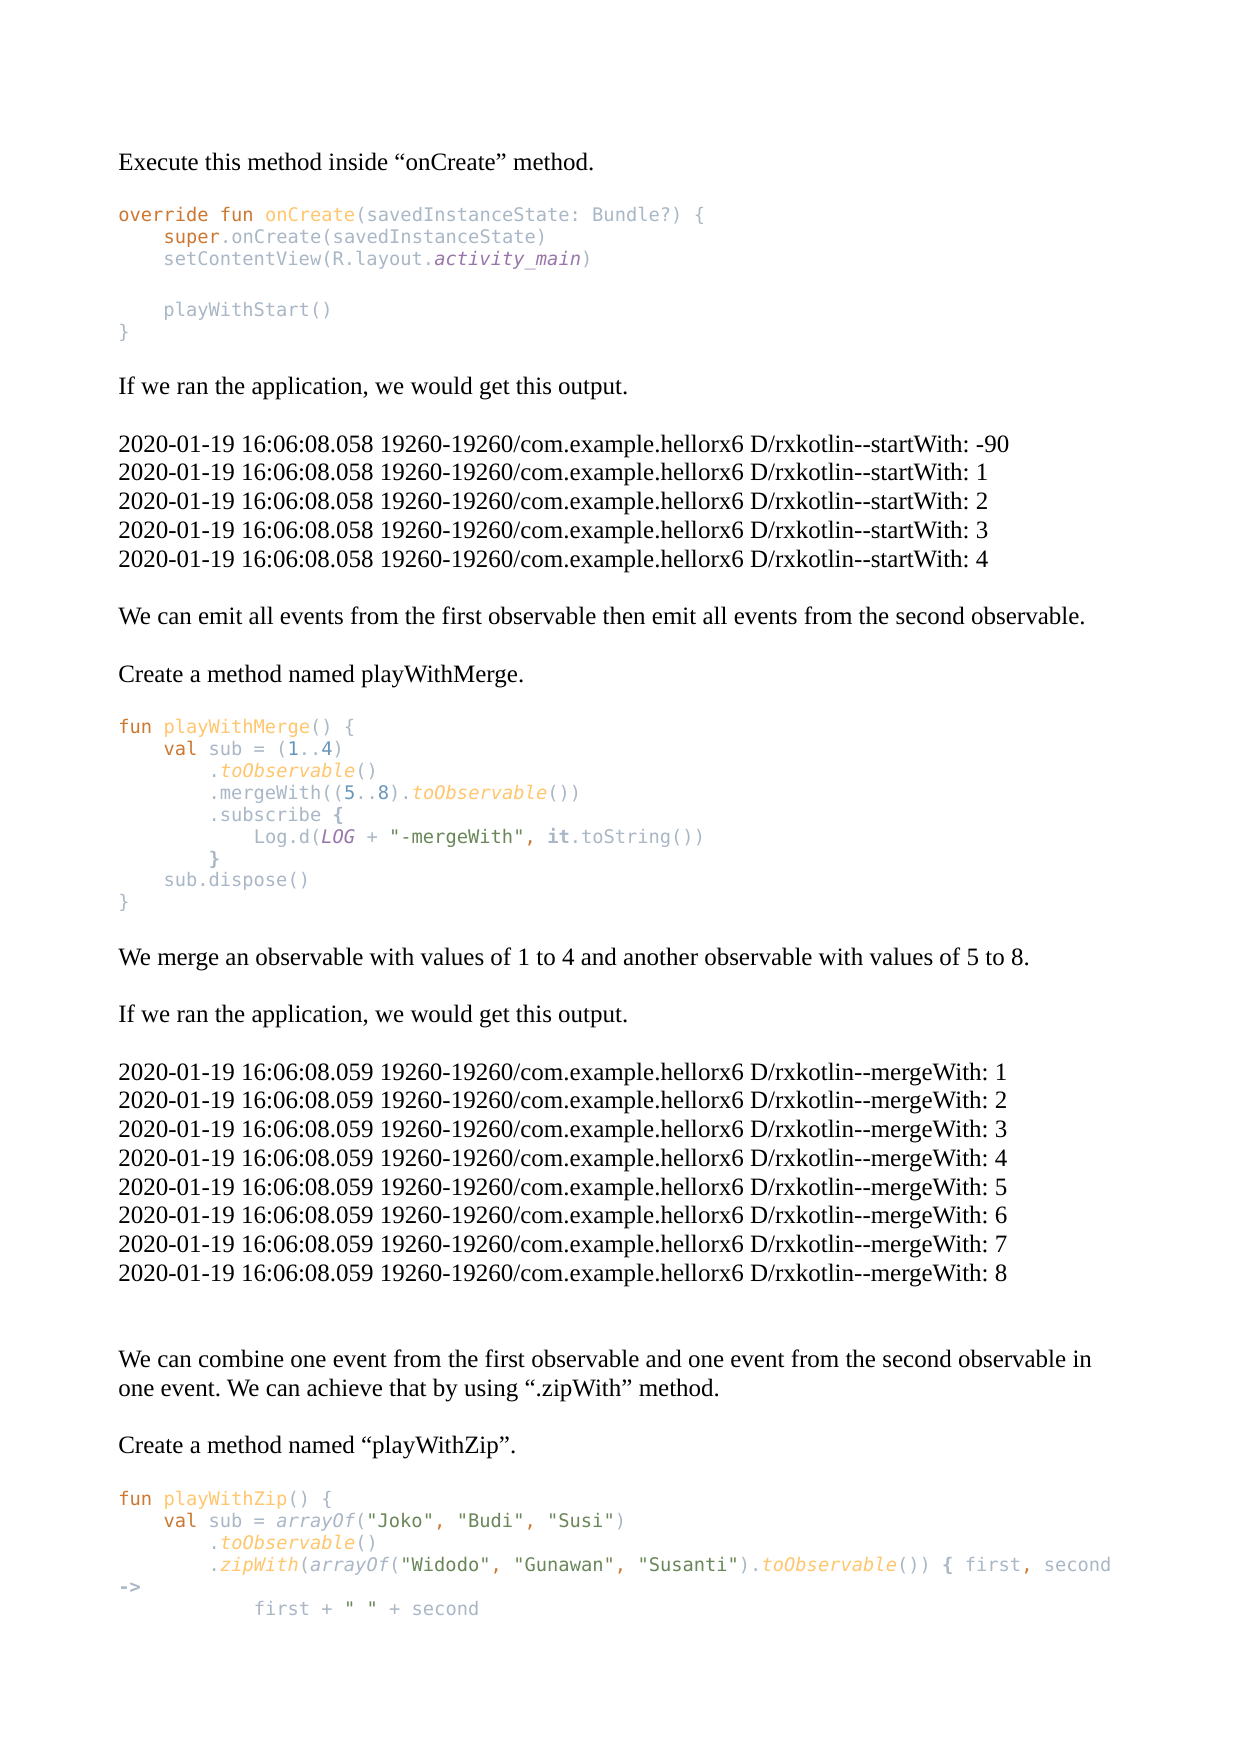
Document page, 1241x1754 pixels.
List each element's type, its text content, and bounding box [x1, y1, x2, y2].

text fun playWithZip() { val sub = arrayOf("Joko", "Budi", "Susi") .toObservable() .zipWith(arrayOf("Widodo", "Gunawan", "Susanti").toObservable()) { first, second -> first + " " + second [118, 1488, 1122, 1619]
text 2020-01-19 16:06:08.058 19260-19260/com.example.hellorx6 D/rxkotlin--startWith: 2 [118, 486, 1122, 515]
text 2020-01-19 16:06:08.058 19260-19260/com.example.hellorx6 D/rxkotlin--startWith: 4 [118, 544, 1122, 572]
text If we ran the application, we would get this output. [118, 999, 1122, 1028]
text 2020-01-19 16:06:08.059 19260-19260/com.example.hellorx6 D/rxkotlin--mergeWith: 1 [118, 1057, 1122, 1086]
text Create a method named “playWithZip”. [118, 1431, 1122, 1459]
text 2020-01-19 16:06:08.059 19260-19260/com.example.hellorx6 D/rxkotlin--mergeWith: 8 [118, 1258, 1122, 1287]
text Create a method named playWithMerge. [118, 659, 1122, 687]
text 2020-01-19 16:06:08.059 19260-19260/com.example.hellorx6 D/rxkotlin--mergeWith: 6 [118, 1201, 1122, 1229]
text 2020-01-19 16:06:08.058 19260-19260/com.example.hellorx6 D/rxkotlin--startWith: 1 [118, 457, 1122, 486]
text override fun onCreate(savedInstanceState: Bundle?) { super.onCreate(savedInstanceState) setContentView(R.layout.activity_main) playWithStart() } [118, 204, 1122, 342]
text 2020-01-19 16:06:08.059 19260-19260/com.example.hellorx6 D/rxkotlin--mergeWith: 3 [118, 1114, 1122, 1143]
text We can combine one event from the first observable and one event from the second observable in one event. We can achieve that by using “.zipWith” method. [118, 1344, 1122, 1402]
text 2020-01-19 16:06:08.058 19260-19260/com.example.hellorx6 D/rxkotlin--startWith: -90 [118, 429, 1122, 457]
text If we ran the application, we would get this output. [118, 371, 1122, 400]
text 2020-01-19 16:06:08.059 19260-19260/com.example.hellorx6 D/rxkotlin--mergeWith: 7 [118, 1229, 1122, 1258]
text 2020-01-19 16:06:08.059 19260-19260/com.example.hellorx6 D/rxkotlin--mergeWith: 2 [118, 1086, 1122, 1114]
text 2020-01-19 16:06:08.059 19260-19260/com.example.hellorx6 D/rxkotlin--mergeWith: 5 [118, 1172, 1122, 1201]
text 2020-01-19 16:06:08.059 19260-19260/com.example.hellorx6 D/rxkotlin--mergeWith: 4 [118, 1143, 1122, 1172]
text 2020-01-19 16:06:08.058 19260-19260/com.example.hellorx6 D/rxkotlin--startWith: 3 [118, 515, 1122, 544]
text Execute this method inside “onCreate” method. [118, 147, 1122, 176]
text We can emit all events from the first observable then emit all events from the second observable. [118, 601, 1122, 630]
text fun playWithMerge() { val sub = (1..4) .toObservable() .mergeWith((5..8).toObservable()) .subscribe { Log.d(LOG + "-mergeWith", it.toString()) } sub.dispose() } [118, 716, 1122, 913]
text We merge an observable with values of 1 to 4 and another observable with values of 5 to 8. [118, 942, 1122, 971]
